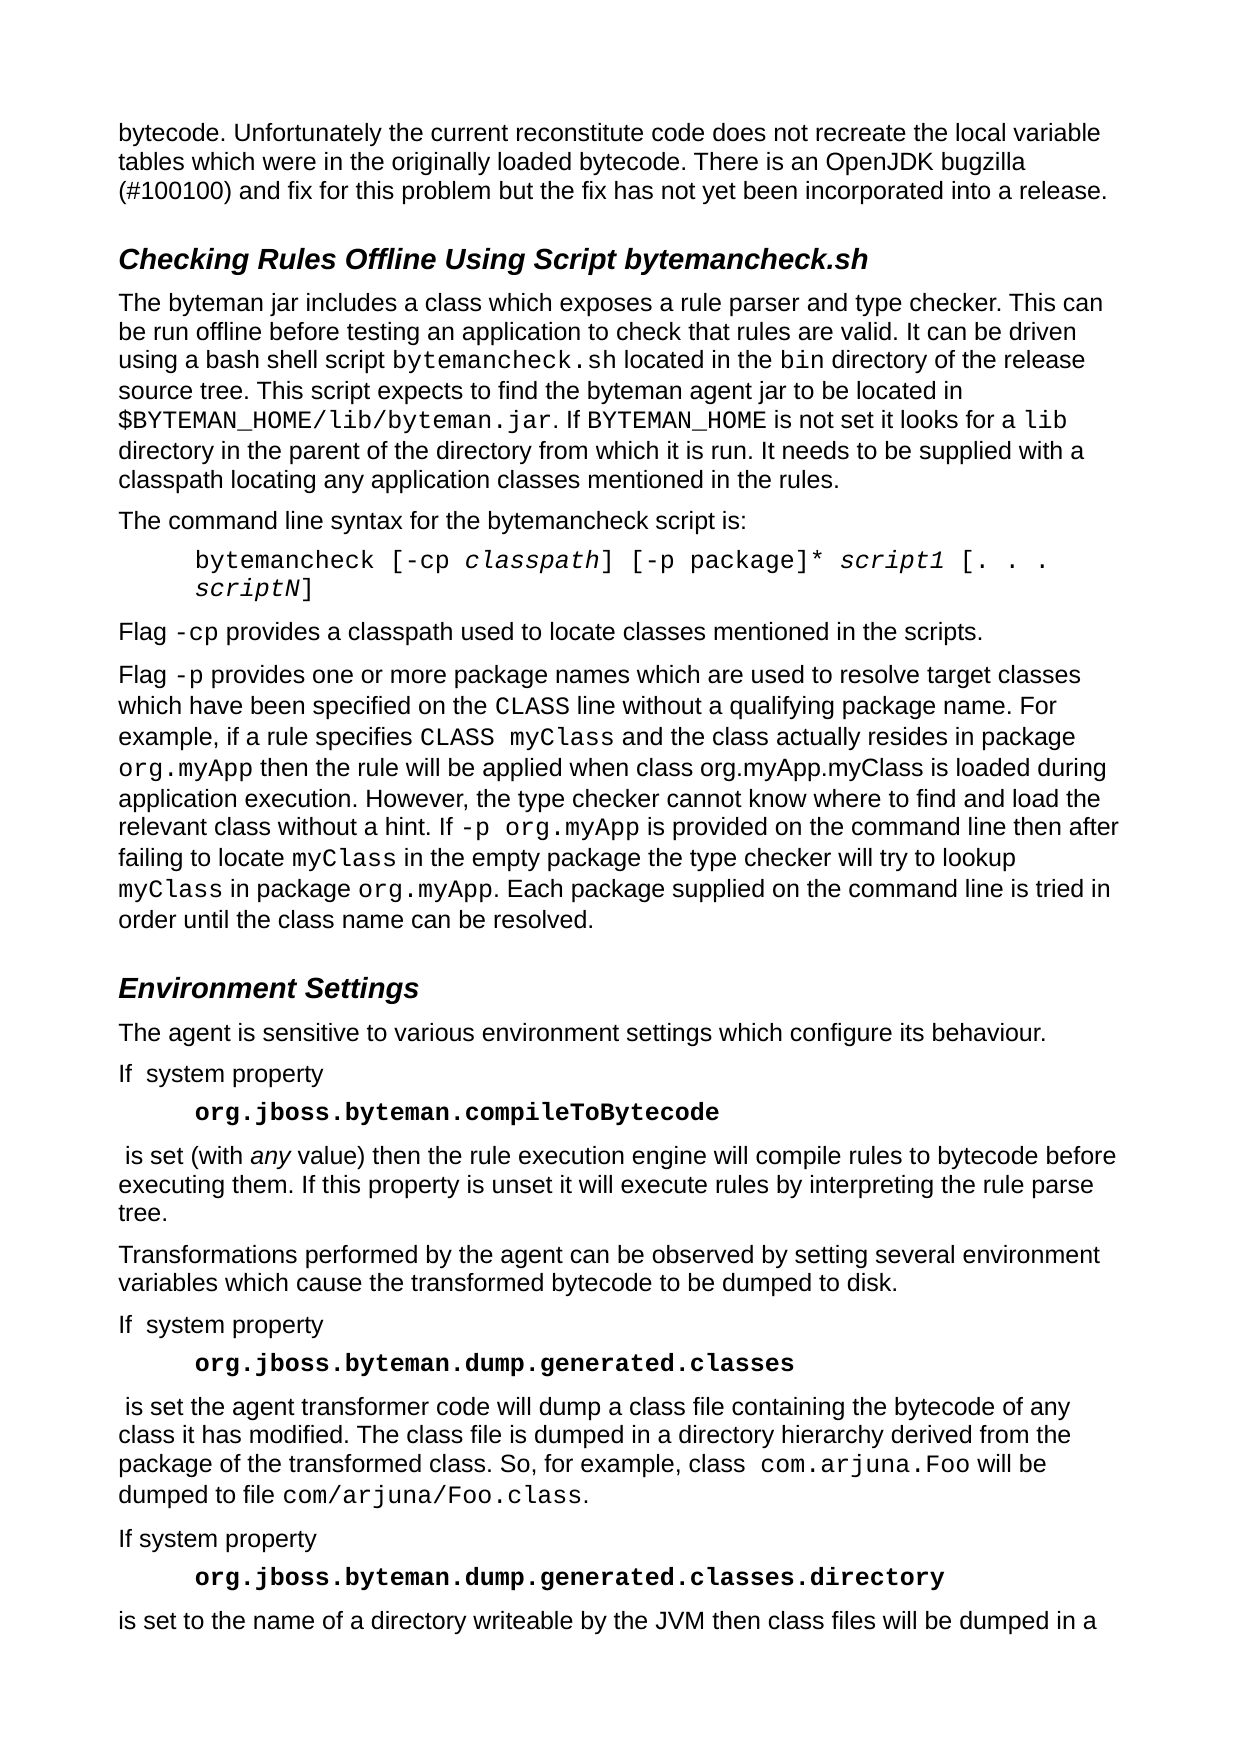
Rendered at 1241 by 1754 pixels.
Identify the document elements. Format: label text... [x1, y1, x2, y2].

text Flag -p provides one or more package names which are used to resolve target classes which have been specified on the CLASS line without a qualifying package name. For example, if a rule specifies CLASS myClass and the class actually resides in package org.myApp then the rule will be applied when class org.myApp.myClass is loaded during application execution. However, the type checker cannot know where to find and load the relevant class without a hint. If -p org.myApp is provided on the command line then after failing to locate myClass in the empty package the type checker will try to lookup myClass in package org.myApp. Each package supplied on the command line is tried in order until the class name can be resolved. [118, 660, 1122, 934]
text bytemancheck [-cp classpath] [-p package]* script1 [. . . scriptN] [194, 547, 1122, 604]
text The command line syntax for the bytemancheck script is: [118, 506, 1122, 535]
text If system property [118, 1309, 1122, 1338]
subtitle Environment Settings [118, 971, 1122, 1005]
text org.jboss.byteman.dump.generated.classes [194, 1351, 1122, 1379]
text is set the agent transformer code will dump a class file containing the bytecode of any class it has modified. The class file is dumped in a directory hierarchy derived from the package of the transformed class. So, for example, class com.arjuna.Foo will be dumped to file com/arjuna/Foo.class. [118, 1392, 1122, 1511]
text is set to the name of a directory writeable by the JVM then class files will be dumped in a [118, 1606, 1122, 1634]
text org.jboss.byteman.compileToBytecode [194, 1100, 1122, 1128]
text The agent is sensitive to various environment settings which configure its behaviour. [118, 1017, 1122, 1046]
text Transformations performed by the agent can be observed by setting several environment variables which cause the transformed bytecode to be dumped to disk. [118, 1239, 1122, 1297]
subtitle Checking Rules Offline Using Script bytemancheck.sh [118, 242, 1122, 275]
text is set (with any value) then the rule execution engine will compile rules to bytecode before executing them. If this property is unset it will execute rules by interpreting the rule parse tree. [118, 1141, 1122, 1227]
text The byteman jar includes a class which exposes a rule parser and type checker. This can be run offline before testing an application to check that rules are valid. It can be driven using a bash shell script bytemancheck.sh located in the bin directory of the release source tree. This script expects to find the byteman agent jar to be located in $BYTEMAN_HOME/lib/byteman.jar. If BYTEMAN_HOME is not set it looks for a lib directory in the parent of the directory from which it is run. It needs to be supplied with a classpath locating any application classes mentioned in the rules. [118, 288, 1122, 493]
text org.jboss.byteman.dump.generated.classes.directory [194, 1565, 1122, 1593]
text bytecode. Unfortunately the current reconstitute code does not recreate the local variable tables which were in the originally loaded bytecode. There is an OpenJDK bugzilla (#100100) and fix for this problem but the fix has not yet been incorporated into a release. [118, 118, 1122, 204]
text If system property [118, 1059, 1122, 1087]
text Flag -cp provides a classpath used to locate classes mentioned in the scripts. [118, 616, 1122, 647]
text If system property [118, 1523, 1122, 1552]
